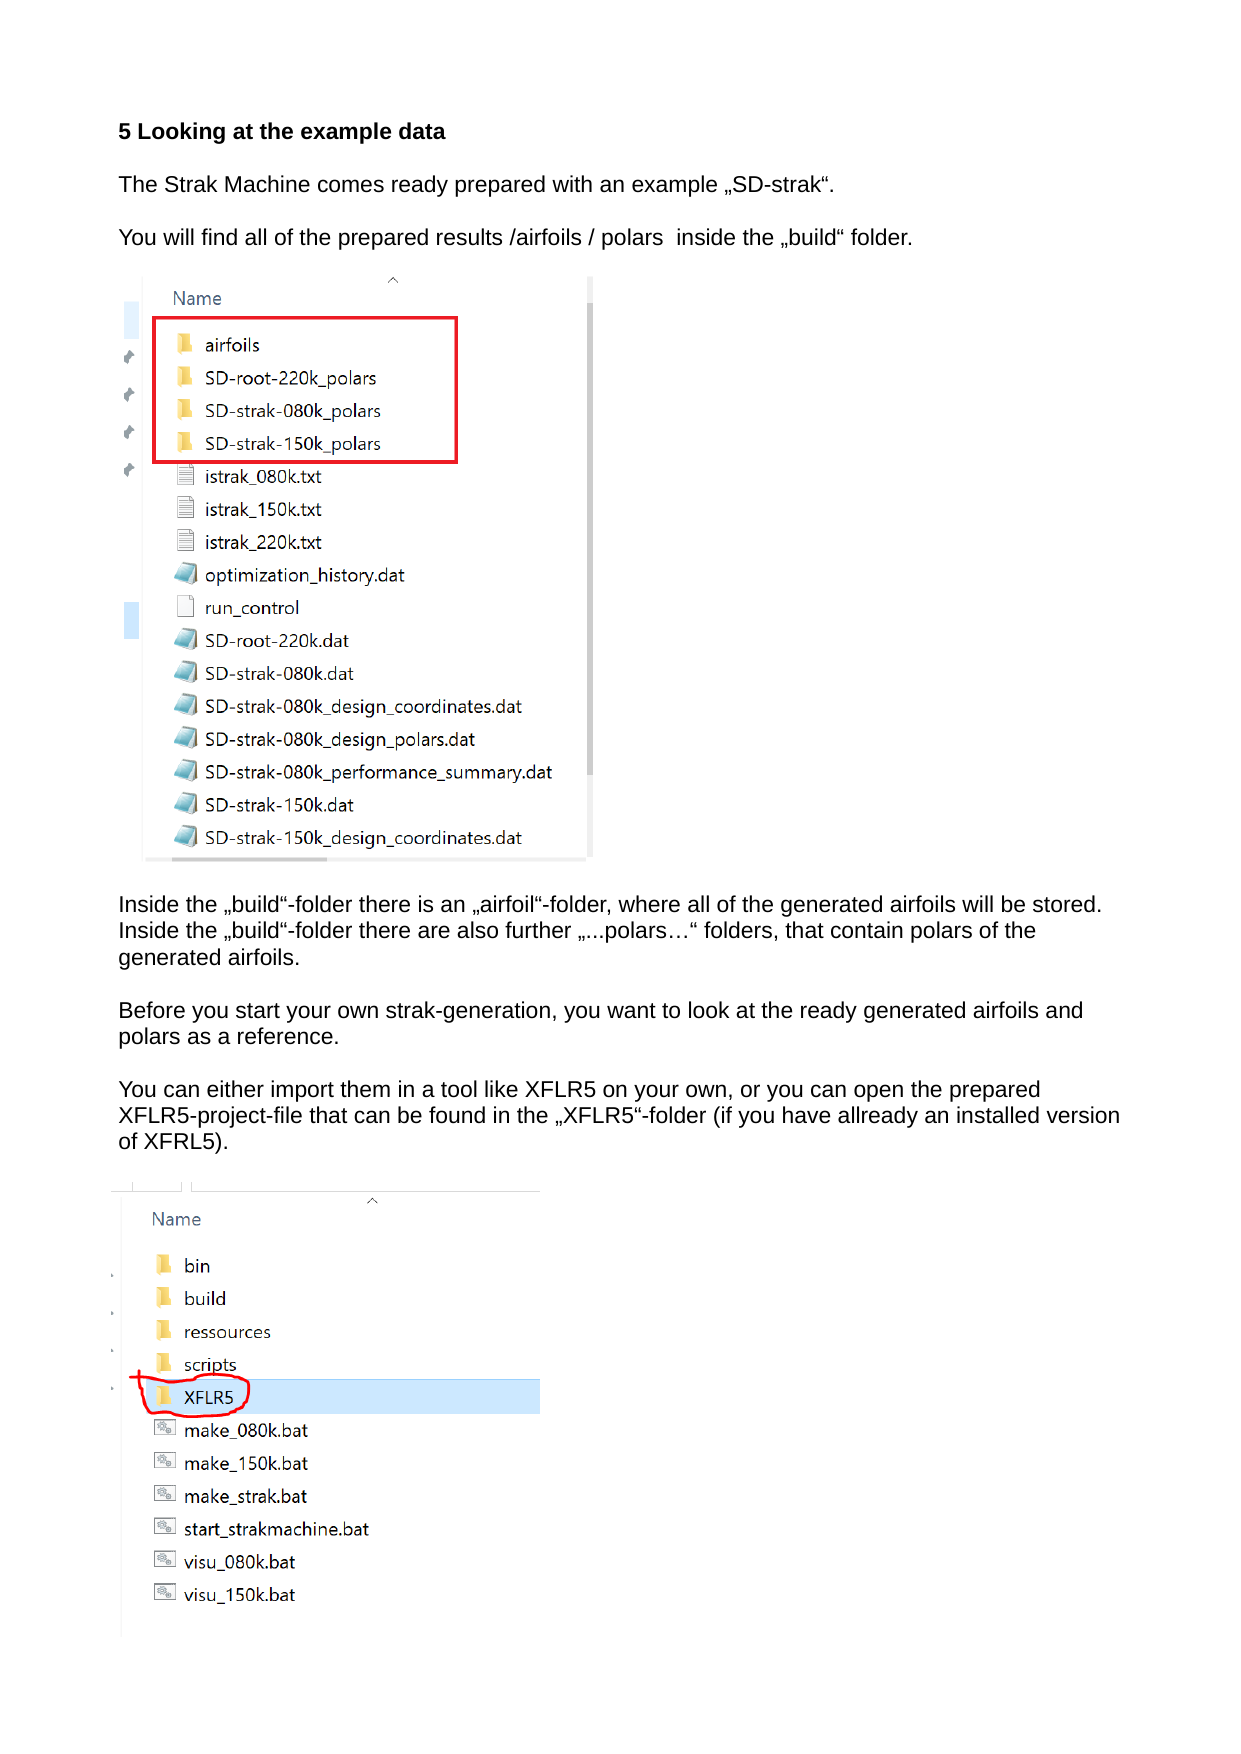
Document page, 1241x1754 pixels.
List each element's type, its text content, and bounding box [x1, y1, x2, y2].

text You can either import them in a tool like XFLR5 on your own, or you can open the prepared XFLR5-project-file that can be found in the „XFLR5“-folder (if you have allready an installed version of XFRL5). [118, 1076, 1122, 1155]
text Inside the „build“-folder there are also further „...polars…“ folders, that contain polars of the generated airfoils. [118, 917, 1122, 970]
text You will find all of the prepared results /airfoils / polars inside the „build“ folder. [118, 223, 1122, 250]
text The Strak Machine comes ready prepared with an example „SD-strak“. [118, 171, 1122, 197]
picture [111, 1182, 540, 1637]
text Inside the „build“-folder there is an „airfoil“-folder, where all of the generated airfoils will be stored. [118, 891, 1122, 917]
text 5 Looking at the example data [118, 118, 1122, 144]
picture [124, 273, 598, 865]
text Before you start your own strak-generation, you want to look at the ready generated airfoils and polars as a reference. [118, 997, 1122, 1049]
